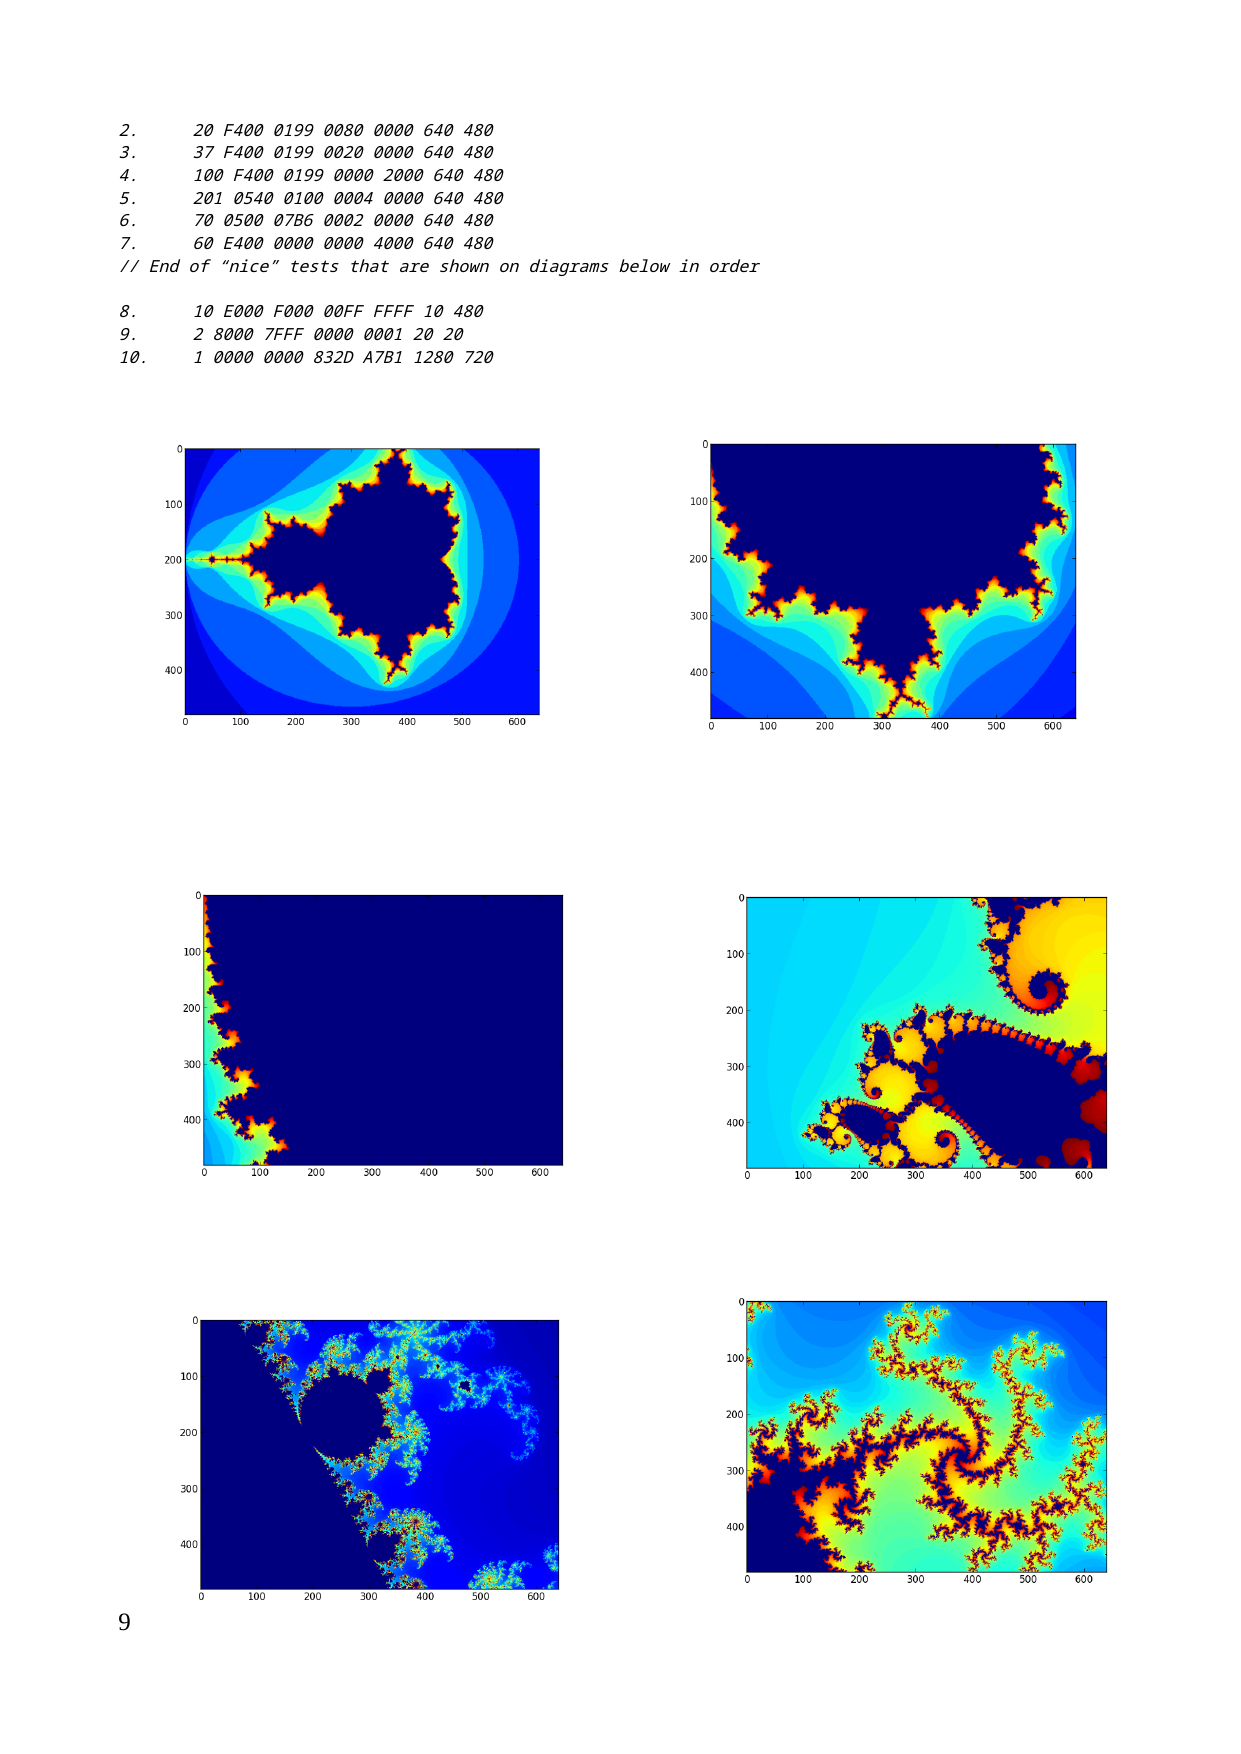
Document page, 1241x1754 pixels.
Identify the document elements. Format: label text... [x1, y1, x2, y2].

text 9. 2 8000 7FFF 0000 0001 20 20 [118, 322, 1122, 345]
text 10. 1 0000 0000 832D A7B1 1280 720 [118, 345, 1122, 368]
picture [128, 410, 585, 753]
text 7. 60 E400 0000 0000 4000 640 480 [118, 232, 1122, 254]
text 3. 37 F400 0199 0020 0000 640 480 [118, 141, 1122, 163]
text 4. 100 F400 0199 0000 2000 640 480 [118, 163, 1122, 186]
picture [652, 405, 1123, 758]
text 2. 20 F400 0199 0080 0000 640 480 [118, 118, 1122, 141]
text 5. 201 0540 0100 0004 0000 640 480 [118, 186, 1122, 209]
picture [146, 857, 609, 1204]
text 6. 70 0500 07B6 0002 0000 640 480 [118, 209, 1122, 232]
picture [143, 1281, 605, 1628]
text 8. 10 E000 F000 00FF FFFF 10 480 [118, 300, 1122, 322]
picture [689, 858, 1153, 1207]
text // End of “nice” tests that are shown on diagrams below in order [118, 254, 1122, 277]
picture [689, 1263, 1153, 1611]
